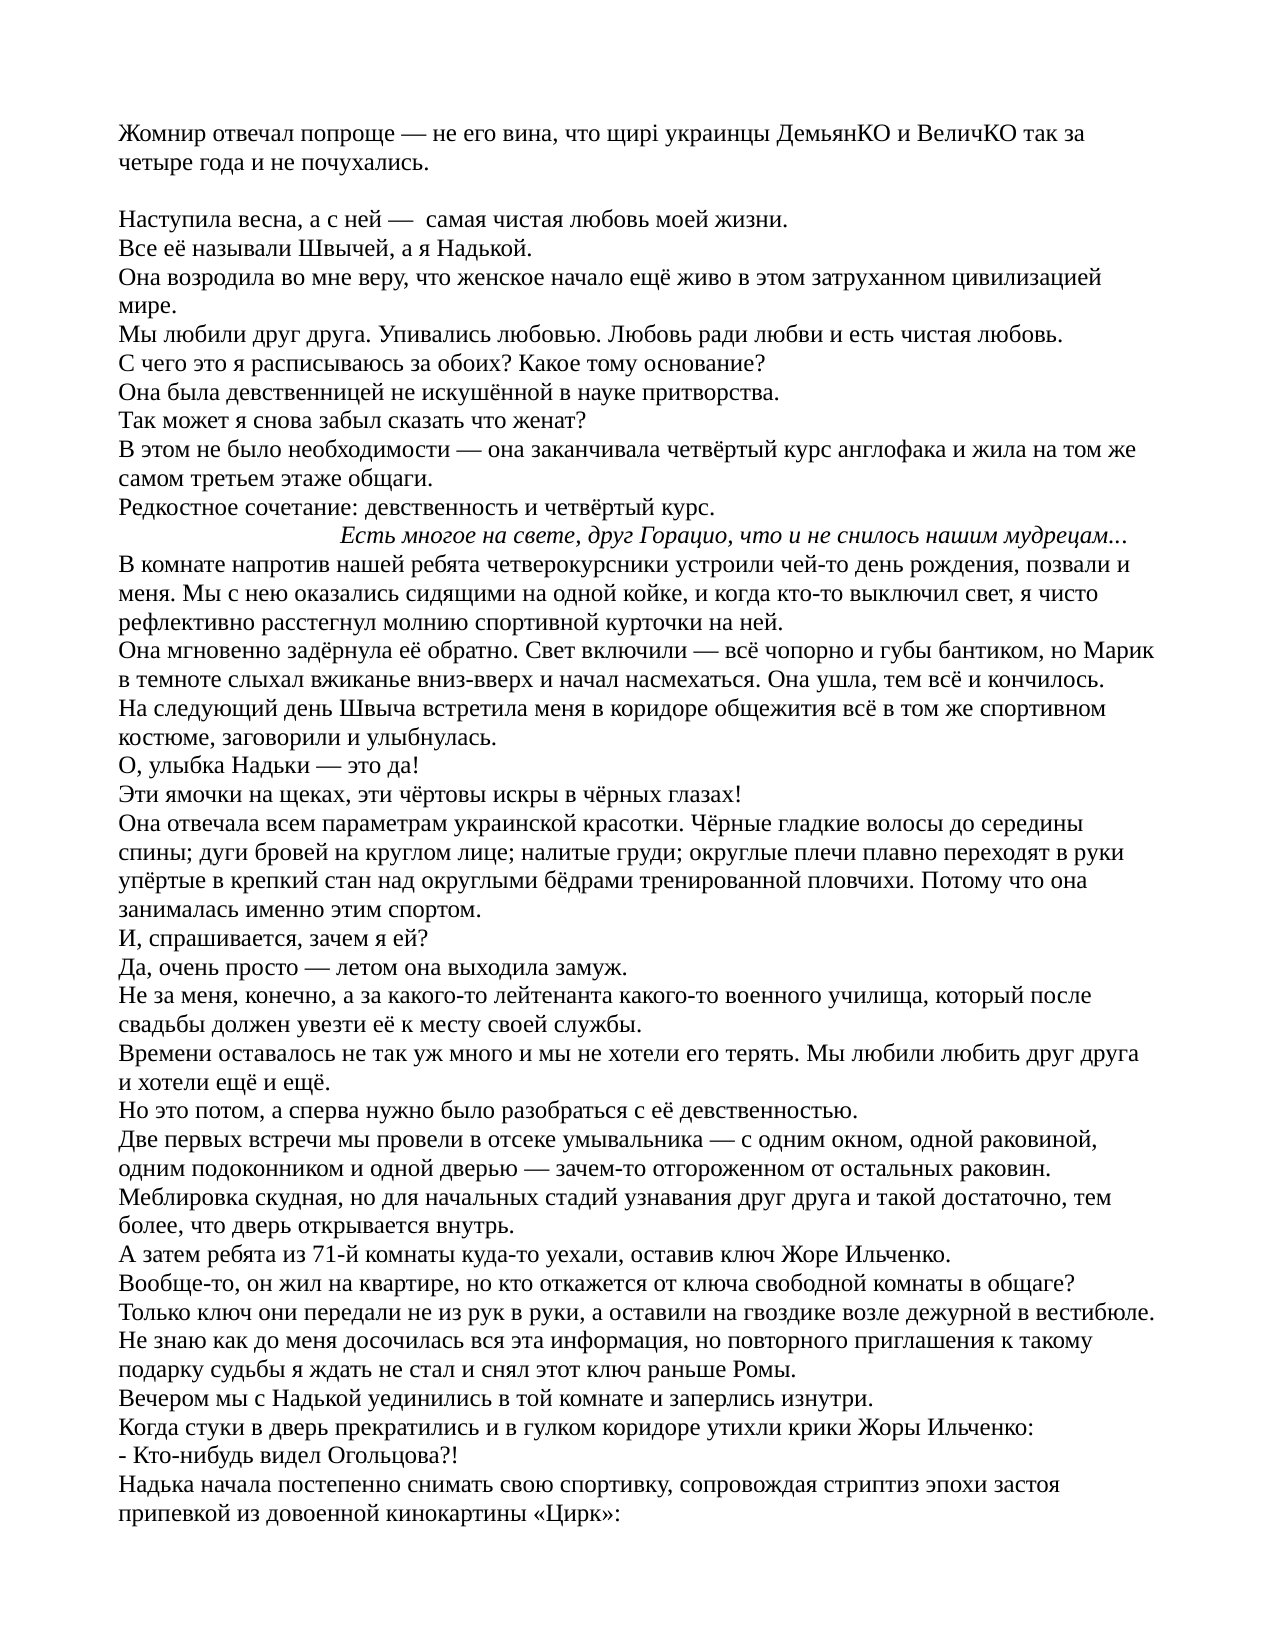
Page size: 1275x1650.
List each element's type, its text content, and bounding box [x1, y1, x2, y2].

text О, улыбка Надьки — это да! [118, 751, 1157, 779]
text С чего это я расписываюсь за обоих? Какое тому основание? [118, 348, 1157, 377]
text Времени оставалось не так уж много и мы не хотели его терять. Мы любили любить друг друга и хотели ещё и ещё. [118, 1038, 1157, 1096]
text Вообще-то, он жил на квартире, но кто откажется от ключа свободной комнаты в общаге? [118, 1268, 1157, 1297]
text Эти ямочки на щеках, эти чёртовы искры в чёрных глазах! [118, 779, 1157, 808]
text - Кто-нибудь видел Огольцова?! [118, 1441, 1157, 1469]
text Мы любили друг друга. Упивались любовью. Любовь ради любви и есть чистая любовь. [118, 319, 1157, 348]
text Есть многое на свете, друг Горацио, что и не снилось нашим мудрецам... [118, 521, 1157, 549]
text Жомнир отвечал попроще — не его вина, что щирi украинцы ДемьянКО и ВеличКО так за четыре года и не почухались. [118, 118, 1157, 176]
text Две первых встречи мы провели в отсеке умывальника — с одним окном, одной раковиной, одним подоконником и одной дверью — зачем-то отгороженном от остальных раковин. [118, 1124, 1157, 1182]
text Наступила весна, а с ней — самая чистая любовь моей жизни. [118, 204, 1157, 233]
text Да, очень просто — летом она выходила замуж. [118, 952, 1157, 981]
text Она возродила во мне веру, что женское начало ещё живо в этом затруханном цивилизацией мире. [118, 262, 1157, 319]
text Вечером мы с Надькой уединились в той комнате и заперлись изнутри. [118, 1383, 1157, 1412]
text Не за меня, конечно, а за какого-то лейтенанта какого-то военного училища, который после свадьбы должен увезти её к месту своей службы. [118, 981, 1157, 1038]
text Только ключ они передали не из рук в руки, а оставили на гвоздике возле дежурной в вестибюле. Не знаю как до меня досочилась вся эта информация, но повторного приглашения к такому подарку судьбы я ждать не стал и снял этот ключ раньше Ромы. [118, 1297, 1157, 1383]
text Когда стуки в дверь прекратились и в гулком коридоре утихли крики Жоры Ильченко: [118, 1412, 1157, 1441]
text Меблировка скудная, но для начальных стадий узнавания друг друга и такой достаточно, тем более, что дверь открывается внутрь. [118, 1182, 1157, 1239]
text Она отвечала всем параметрам украинской красотки. Чёрные гладкие волосы до середины спины; дуги бровей на круглом лице; налитые груди; округлые плечи плавно переходят в руки упёртые в крепкий стан над округлыми бёдрами тренированной пловчихи. Потому что она занималась именно этим спортом. [118, 808, 1157, 923]
text Но это потом, а сперва нужно было разобраться с её девственностью. [118, 1096, 1157, 1124]
text В этом не было необходимости — она заканчивала четвёртый курс англофака и жила на том же самом третьем этаже общаги. [118, 434, 1157, 492]
text Так может я снова забыл сказать что женат? [118, 406, 1157, 434]
text Она была девственницей не искушённой в науке притворства. [118, 377, 1157, 406]
text Надька начала постепенно снимать свою спортивку, сопровождая стриптиз эпохи застоя припевкой из довоенной кинокартины «Цирк»: [118, 1469, 1157, 1527]
text На следующий день Швыча встретила меня в коридоре общежития всё в том же спортивном костюме, заговорили и улыбнулась. [118, 693, 1157, 751]
text Редкостное сочетание: девственность и четвёртый курс. [118, 492, 1157, 521]
text Все её называли Швычей, а я Надькой. [118, 233, 1157, 262]
text В комнате напротив нашей ребята четверокурсники устроили чей-то день рождения, позвали и меня. Мы с нею оказались сидящими на одной койке, и когда кто-то выключил свет, я чисто рефлективно расстегнул молнию спортивной курточки на ней. [118, 549, 1157, 636]
text А затем ребята из 71-й комнаты куда-то уехали, оставив ключ Жоре Ильченко. [118, 1239, 1157, 1268]
text И, спрашивается, зачем я ей? [118, 923, 1157, 952]
text Она мгновенно задёрнула её обратно. Свет включили — всё чопорно и губы бантиком, но Марик в темноте слыхал вжиканье вниз-вверх и начал насмехаться. Она ушла, тем всё и кончилось. [118, 636, 1157, 693]
